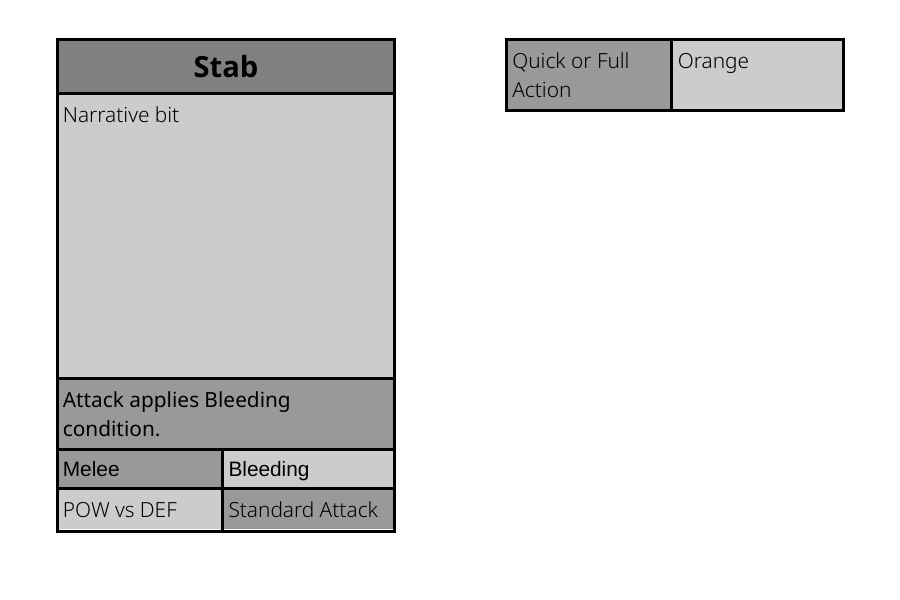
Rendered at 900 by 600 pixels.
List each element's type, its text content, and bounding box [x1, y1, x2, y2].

table_cell Attack applies Bleeding condition. [59, 380, 393, 448]
table_cell Standard Attack [224, 490, 393, 529]
table_cell Quick or Full Action [508, 41, 670, 109]
table_cell Melee [59, 451, 221, 487]
table_cell Orange [673, 41, 842, 109]
table_cell Bleeding [224, 451, 393, 487]
table_cell Narrative bit [59, 95, 393, 377]
table_cell POW vs DEF [59, 490, 221, 529]
table_header Stab [59, 41, 393, 92]
